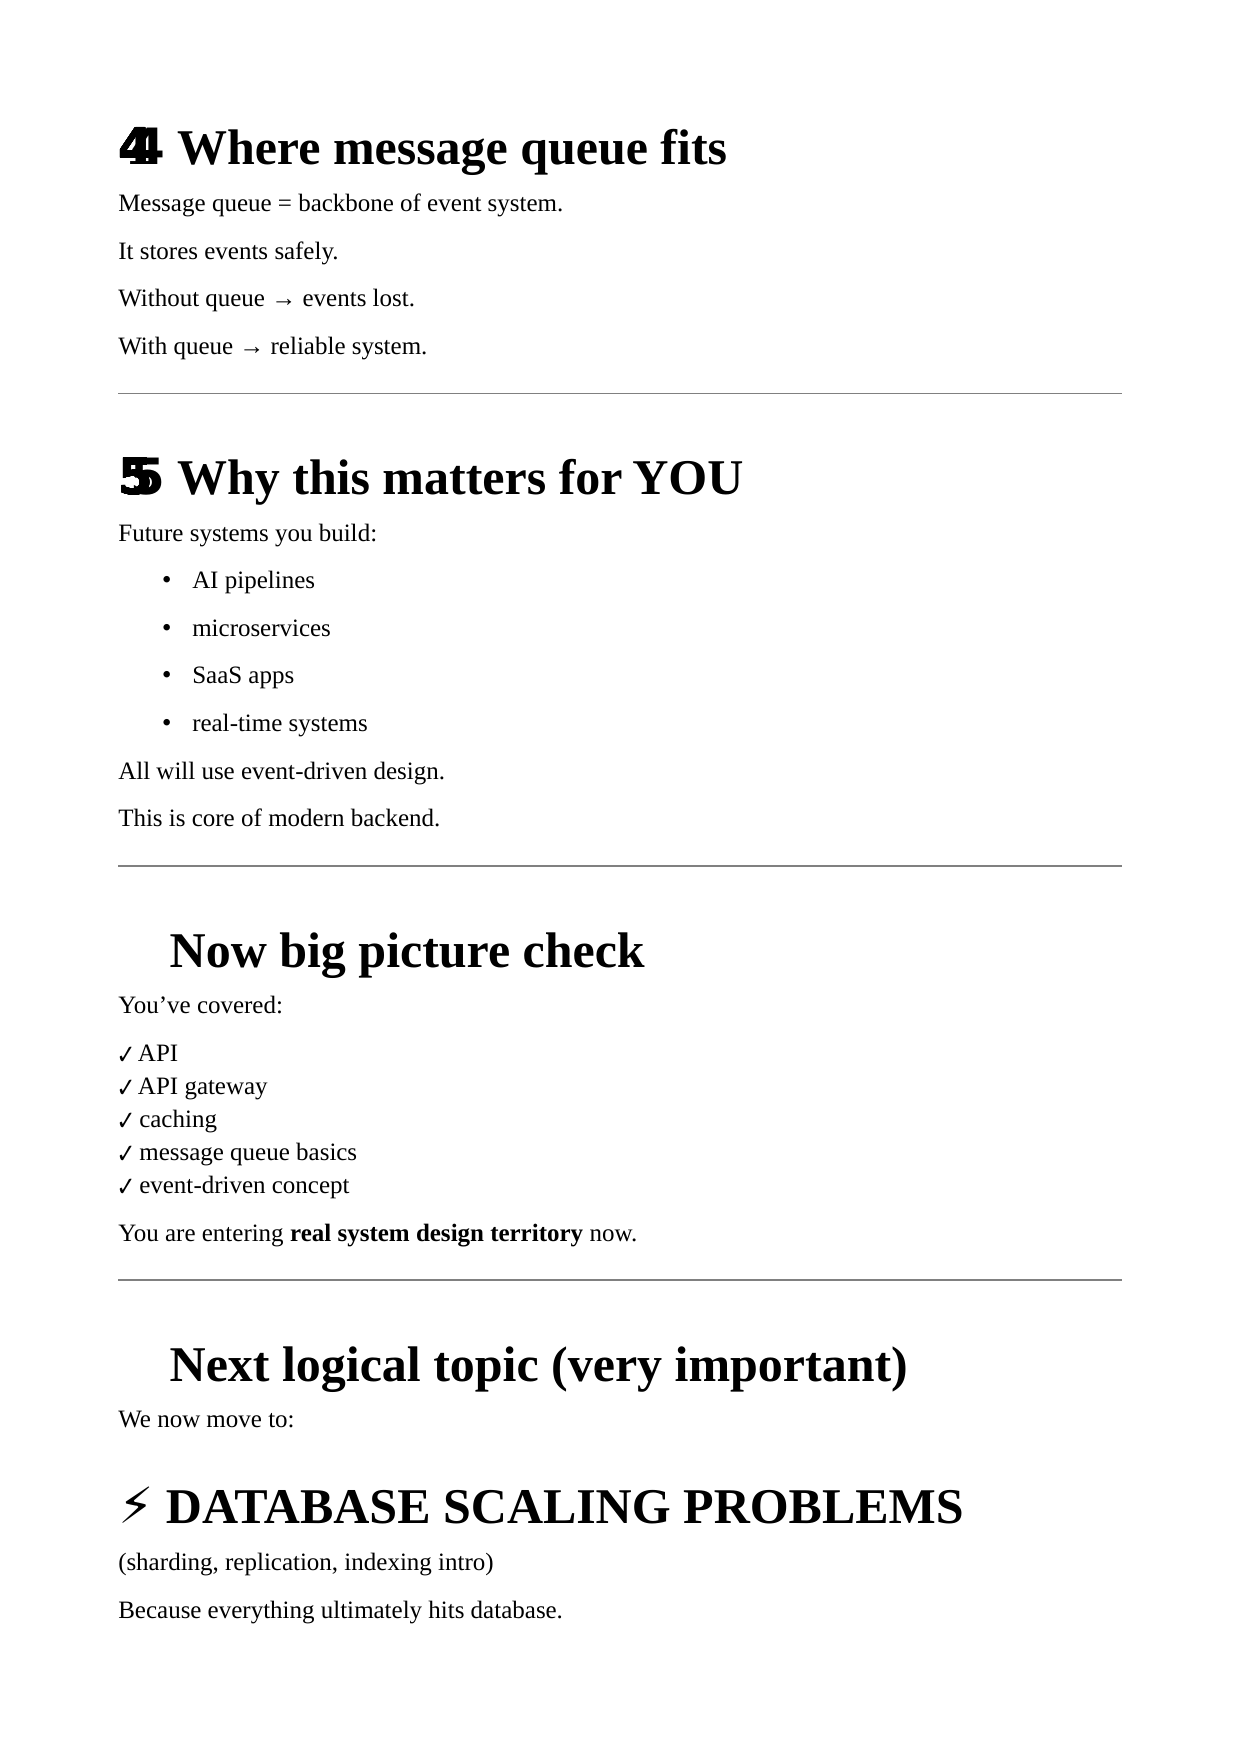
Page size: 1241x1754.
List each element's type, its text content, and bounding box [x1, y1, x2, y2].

text (sharding, replication, indexing intro) [118, 1547, 1122, 1576]
subtitle 🧠 4️⃣ Where message queue fits [118, 118, 1122, 176]
list microservices [162, 613, 1122, 642]
list real-time systems [162, 708, 1122, 737]
list SaaS apps [162, 661, 1122, 689]
list AI pipelines [162, 565, 1122, 594]
text All will use event-driven design. [118, 756, 1122, 784]
text With queue → reliable system. [118, 331, 1122, 360]
text ✔ API ✔ API gateway ✔ caching ✔ message queue basics ✔ event-driven concept [118, 1038, 1122, 1199]
text It stores events safely. [118, 236, 1122, 264]
subtitle 🧠 Now big picture check [118, 920, 1122, 978]
text You are entering real system design territory now. [118, 1218, 1122, 1246]
subtitle 🧠 5️⃣ Why this matters for YOU [118, 448, 1122, 505]
text You’ve covered: [118, 990, 1122, 1019]
text Because everything ultimately hits database. [118, 1595, 1122, 1623]
text Without queue → events lost. [118, 283, 1122, 312]
text This is core of modern backend. [118, 803, 1122, 832]
text Future systems you build: [118, 518, 1122, 547]
subtitle ⚡ DATABASE SCALING PROBLEMS [118, 1477, 1122, 1534]
text We now move to: [118, 1404, 1122, 1433]
text Message queue = backbone of event system. [118, 188, 1122, 217]
subtitle 🧠 Next logical topic (very important) [118, 1334, 1122, 1392]
